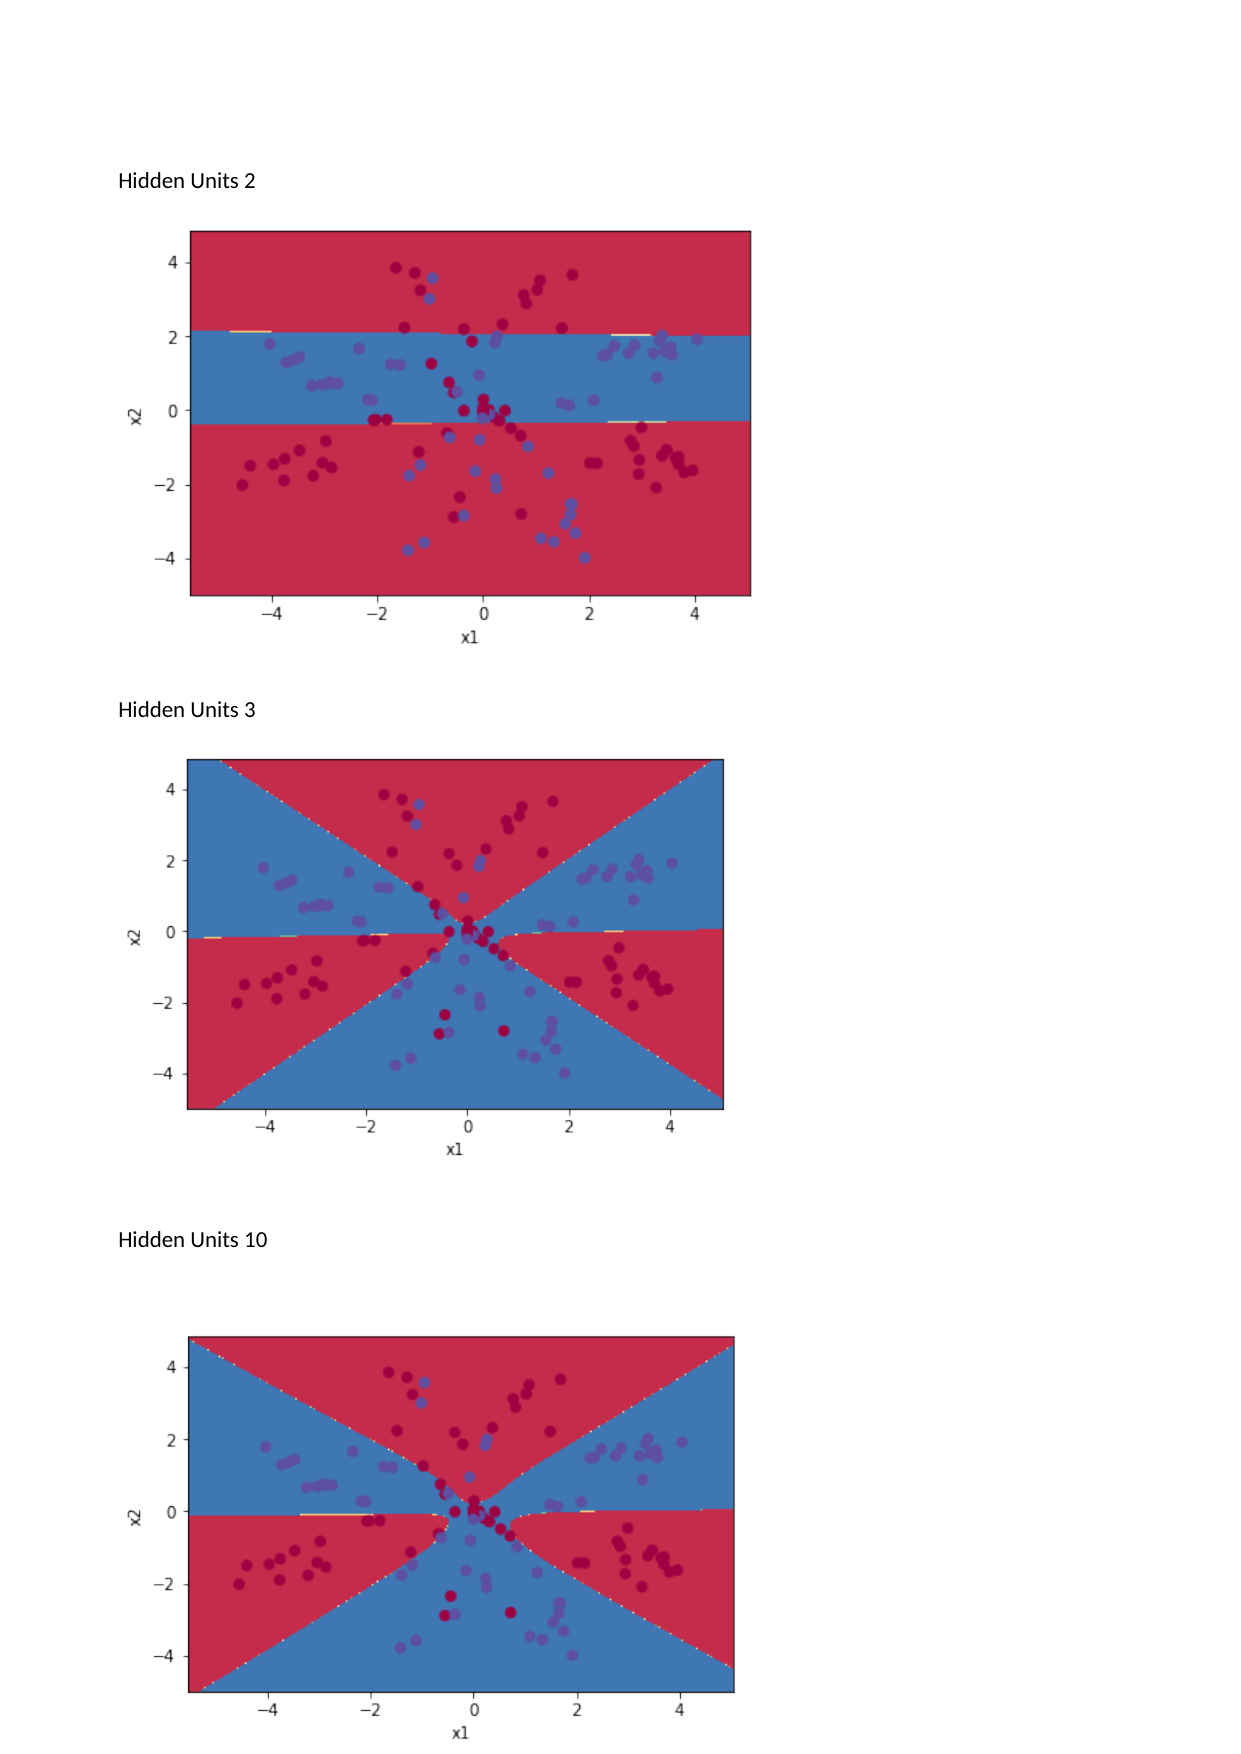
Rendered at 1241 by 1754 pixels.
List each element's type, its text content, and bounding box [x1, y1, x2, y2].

text Hidden Units 2 [118, 166, 1122, 194]
picture [118, 743, 739, 1170]
picture [118, 1320, 750, 1754]
text Hidden Units 10 [118, 1225, 1122, 1253]
picture [118, 214, 767, 659]
text Hidden Units 3 [118, 696, 1122, 724]
